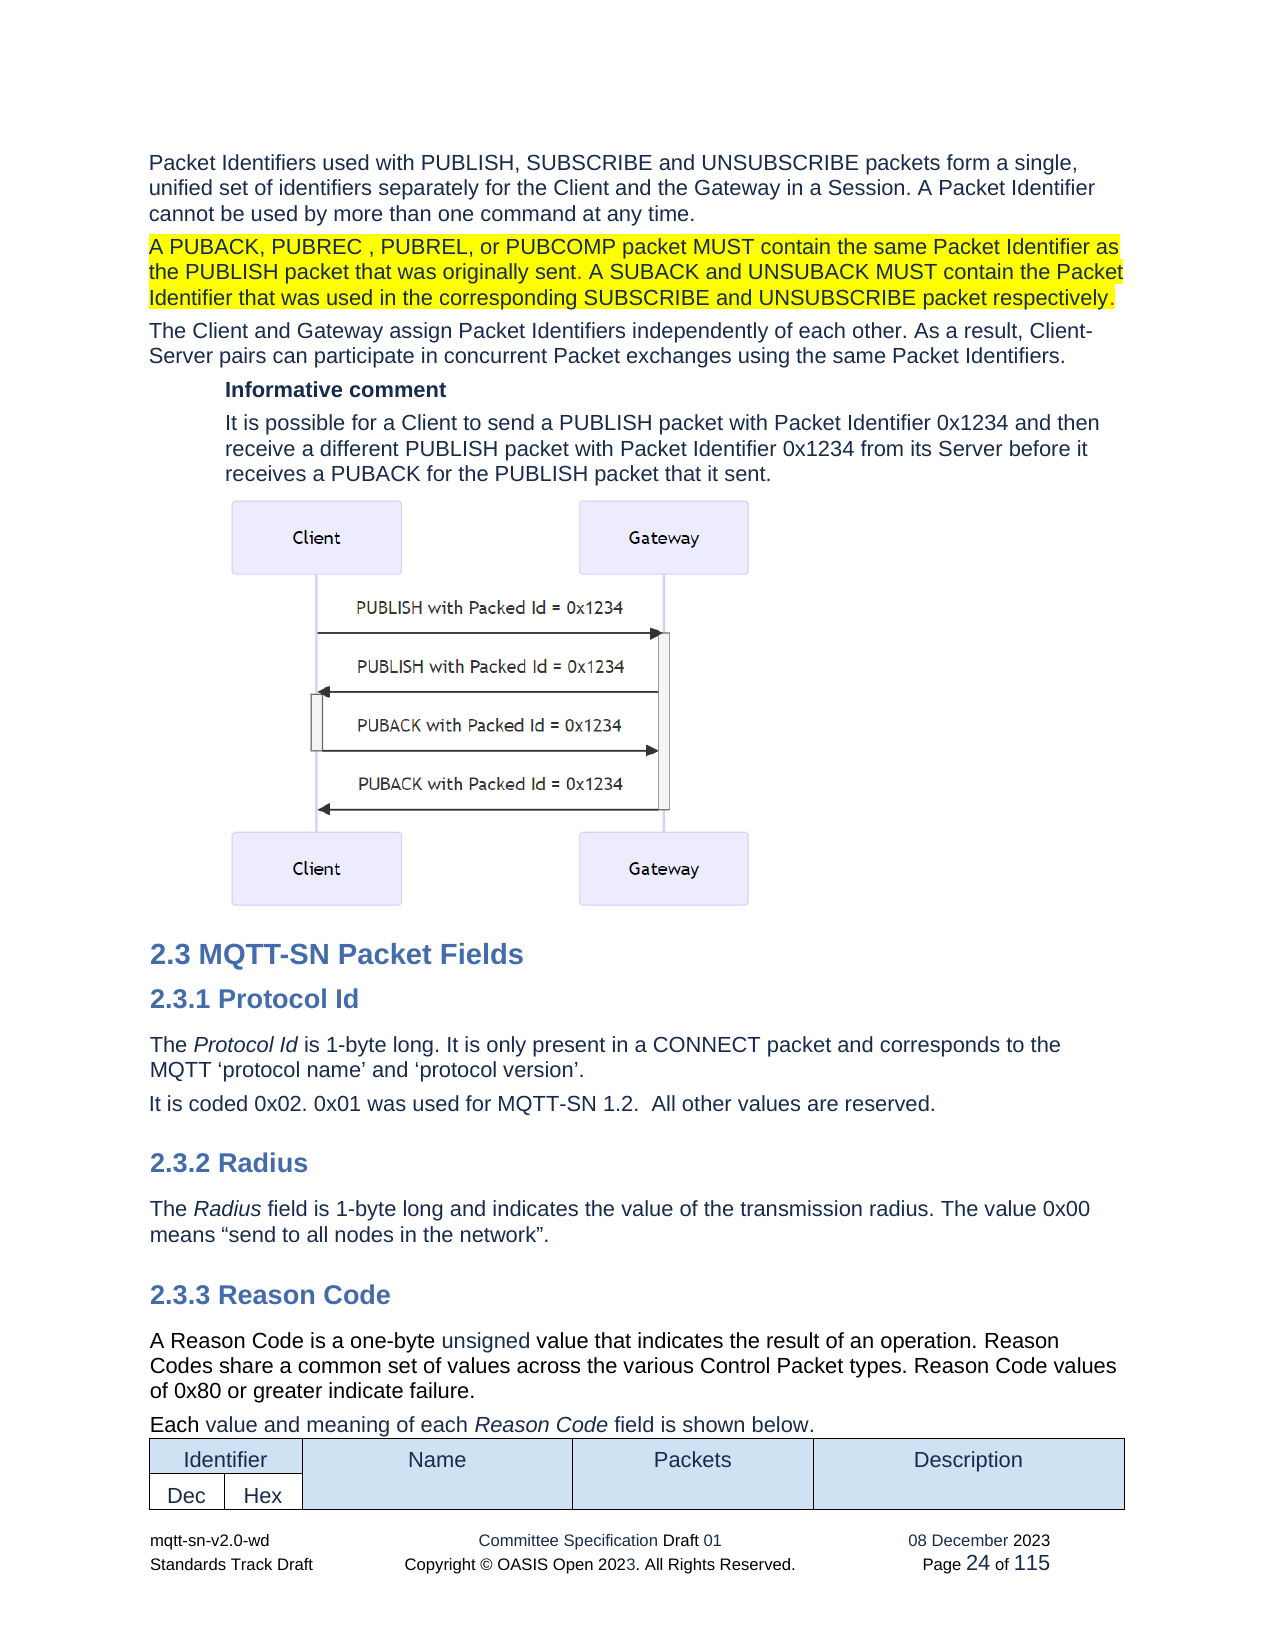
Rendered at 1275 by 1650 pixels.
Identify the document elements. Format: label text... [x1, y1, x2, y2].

text A Reason Code is a one-byte unsigned value that indicates the result of an operation. Reason Codes share a common set of values across the various Control Packet types. Reason Code values of 0x80 or greater indicate failure. [149, 1327, 1124, 1403]
subtitle 2.3.3 Reason Code [150, 1279, 1124, 1310]
subtitle 2.3.1 Protocol Id [150, 983, 1124, 1014]
text Packet Identifiers used with PUBLISH, SUBSCRIBE and UNSUBSCRIBE packets form a single, unified set of identifiers separately for the Client and the Gateway in a Session. A Packet Identifier cannot be used by more than one command at any time. [148, 150, 1124, 226]
text The Protocol Id is 1-byte long. It is only present in a CONNECT packet and corresponds to the MQTT ‘protocol name’ and ‘protocol version’. [149, 1032, 1124, 1082]
text It is possible for a Client to send a PUBLISH packet with Packet Identifier 0x1234 and then receive a different PUBLISH packet with Packet Identifier 0x1234 from its Server before it receives a PUBACK for the PUBLISH packet that it sent. [225, 410, 1124, 486]
text The Radius field is 1-byte long and indicates the value of the transmission radius. The value 0x00 means “send to all nodes in the network”. [149, 1196, 1124, 1247]
table_cell Dec [150, 1474, 224, 1509]
subtitle 2.3.2 Radius [150, 1147, 1124, 1179]
table_header Name [303, 1439, 572, 1509]
table_cell Hex [225, 1474, 302, 1509]
text Informative comment [225, 377, 1124, 402]
text A PUBACK, PUBREC , PUBREL, or PUBCOMP packet MUST contain the same Packet Identifier as the PUBLISH packet that was originally sent. A SUBACK and UNSUBACK MUST contain the Packet Identifier that was used in the corresponding SUBSCRIBE and UNSUBSCRIBE packet respectively. [148, 234, 1124, 309]
text Each value and meaning of each Reason Code field is shown below. [149, 1411, 1124, 1437]
table_header Identifier [150, 1439, 302, 1473]
picture [225, 494, 758, 913]
subtitle 2.3 MQTT-SN Packet Fields [150, 937, 1124, 971]
text The Client and Gateway assign Packet Identifiers independently of each other. As a result, Client-Server pairs can participate in concurrent Packet exchanges using the same Packet Identifiers. [148, 318, 1124, 368]
table_header Description [814, 1439, 1124, 1509]
table_header Packets [573, 1439, 813, 1509]
text It is coded 0x02. 0x01 was used for MQTT-SN 1.2. All other values are reserved. [148, 1091, 1124, 1116]
